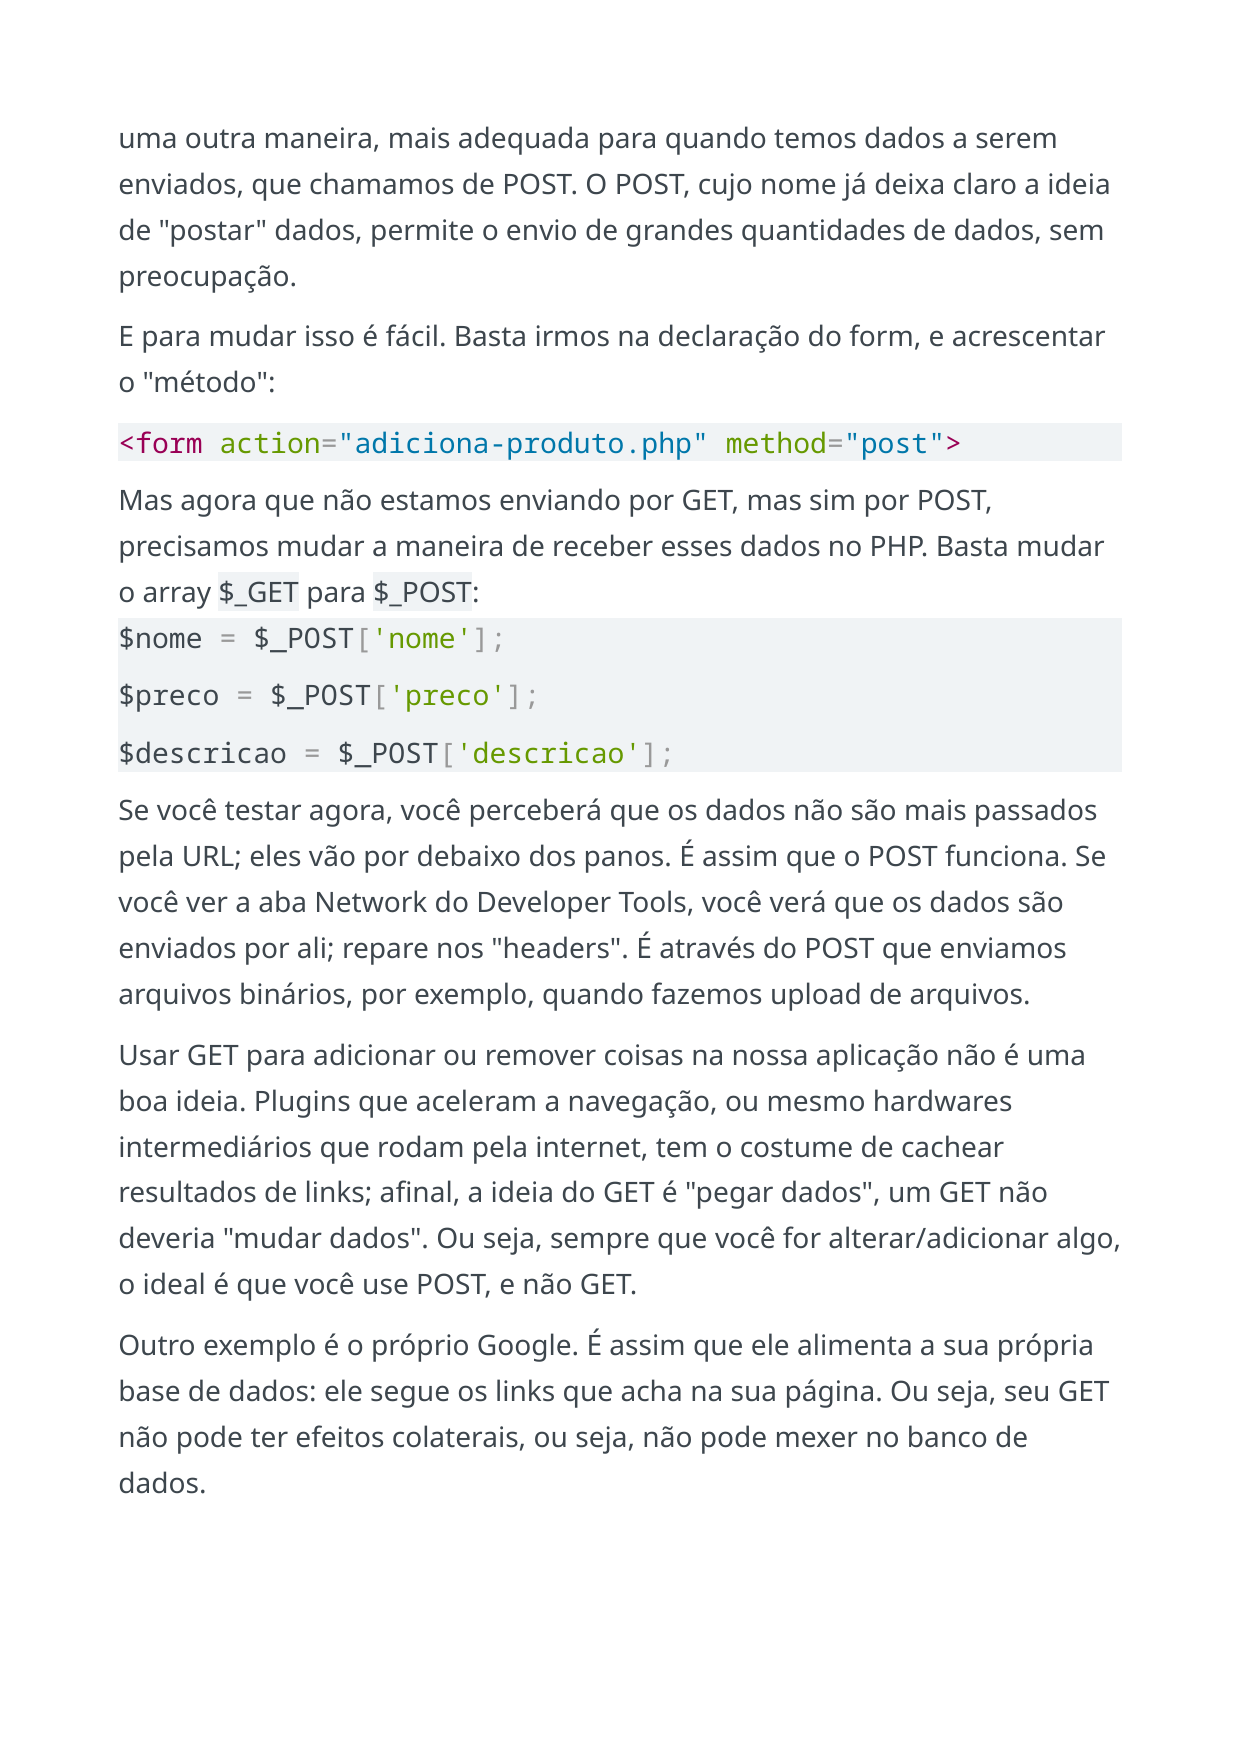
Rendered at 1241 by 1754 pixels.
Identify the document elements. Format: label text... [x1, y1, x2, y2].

text $descricao = $_POST['descricao']; [118, 733, 1122, 772]
text Mas agora que não estamos enviando por GET, mas sim por POST, precisamos mudar a maneira de receber esses dados no PHP. Basta mudar o array $_GET para $_POST: [118, 480, 1122, 611]
text Outro exemplo é o próprio Google. É assim que ele alimenta a sua própria base de dados: ele segue os links que acha na sua página. Ou seja, seu GET não pode ter efeitos colaterais, ou seja, não pode mexer no banco de dados. [118, 1325, 1122, 1501]
text Se você testar agora, você perceberá que os dados não são mais passados pela URL; eles vão por debaixo dos panos. É assim que o POST funciona. Se você ver a aba Network do Developer Tools, você verá que os dados são enviados por ali; repare nos "headers". É através do POST que enviamos arquivos binários, por exemplo, quando fazemos upload de arquivos. [118, 791, 1122, 1013]
text <form action="adiciona-produto.php" method="post"> [118, 423, 1122, 461]
text $nome = $_POST['nome']; [118, 618, 1122, 657]
text E para mudar isso é fácil. Basta irmos na declaração do form, e acrescentar o "método": [118, 316, 1122, 401]
text $preco = $_POST['preco']; [118, 676, 1122, 714]
text Usar GET para adicionar ou remover coisas na nossa aplicação não é uma boa ideia. Plugins que aceleram a navegação, ou mesmo hardwares intermediários que rodam pela internet, tem o costume de cachear resultados de links; afinal, a ideia do GET é "pegar dados", um GET não deveria "mudar dados". Ou seja, sempre que você for alterar/adicionar algo, o ideal é que você use POST, e não GET. [118, 1035, 1122, 1303]
text uma outra maneira, mais adequada para quando temos dados a serem enviados, que chamamos de POST. O POST, cujo nome já deixa claro a ideia de "postar" dados, permite o envio de grandes quantidades de dados, sem preocupação. [118, 118, 1122, 294]
